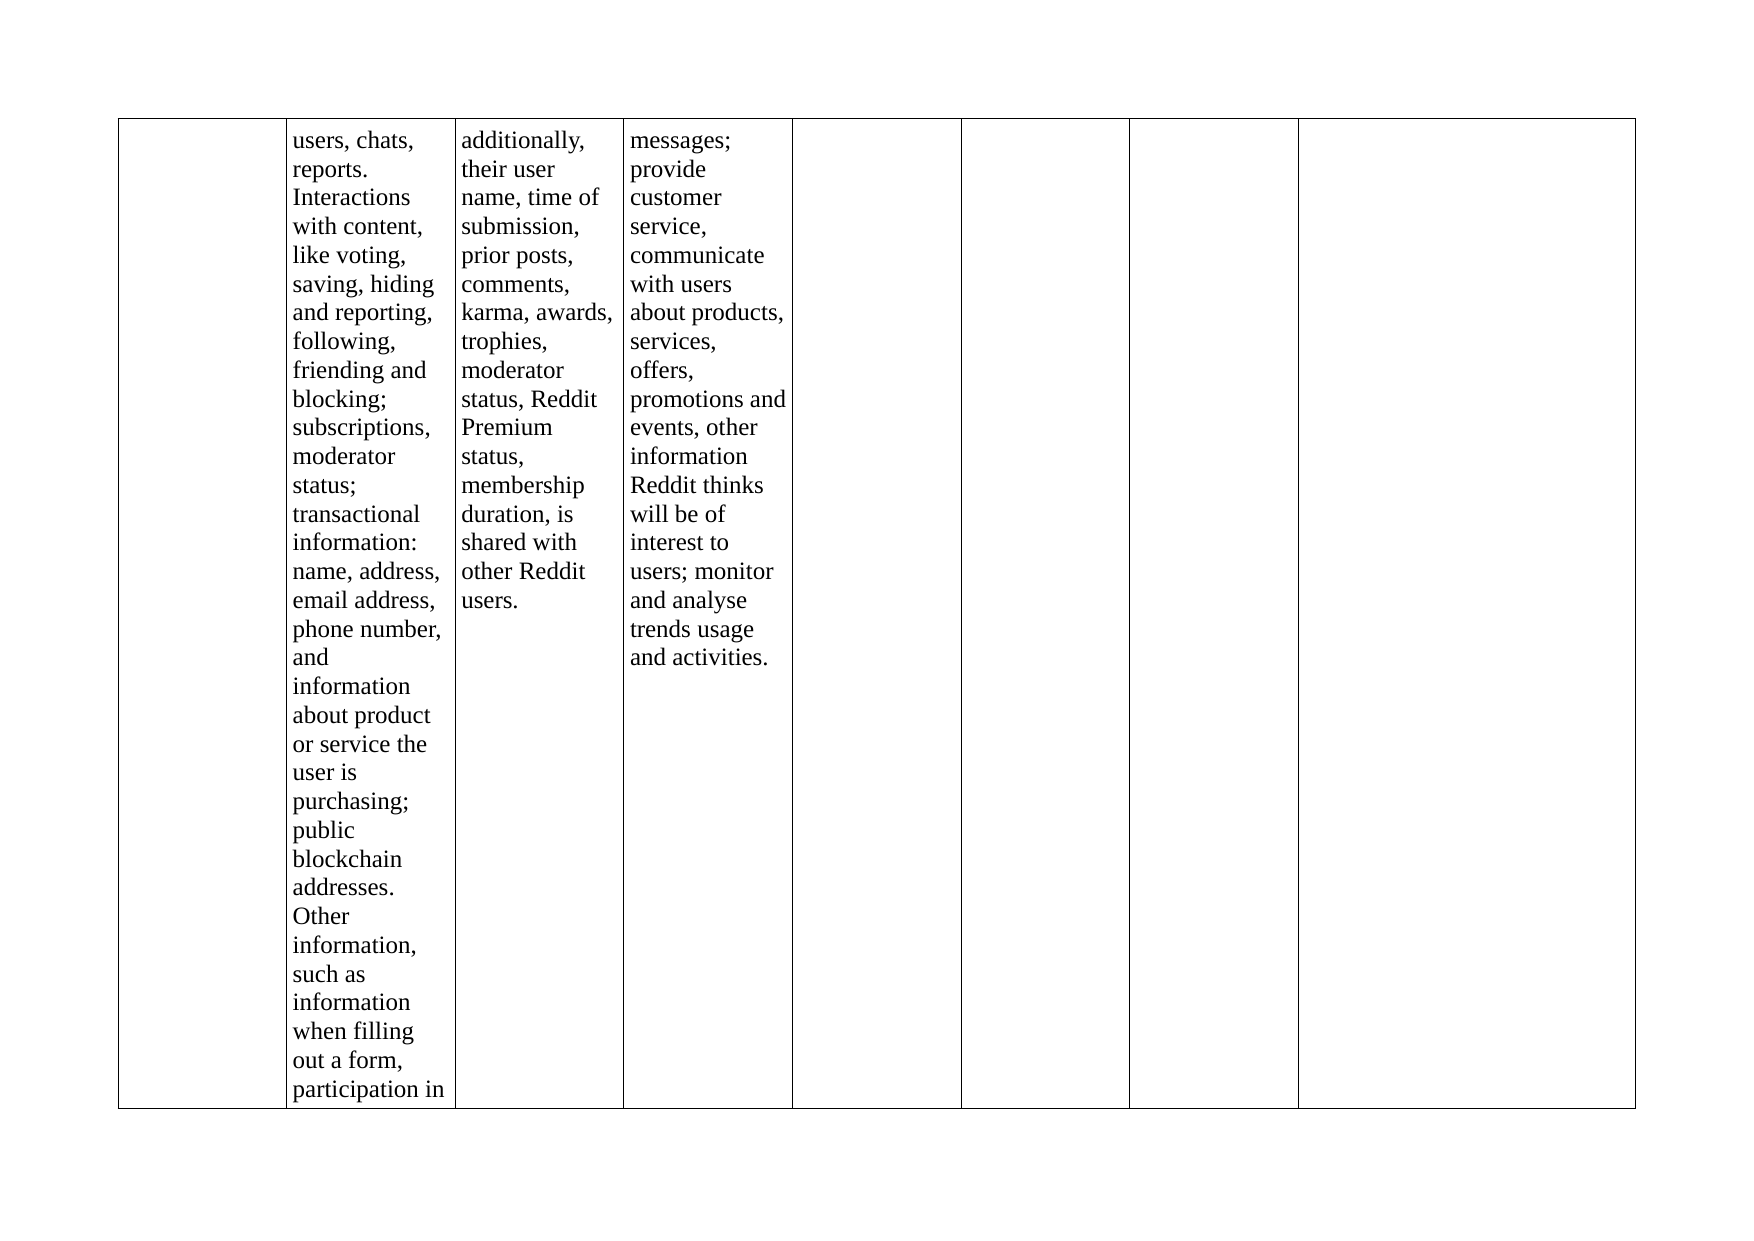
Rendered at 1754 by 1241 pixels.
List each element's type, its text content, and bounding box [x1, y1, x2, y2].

table_cell users, chats, reports. Interactions with content, like voting, saving, hiding and reporting, following, friending and blocking; subscriptions, moderator status; transactional information: name, address, email address, phone number, and information about product or service the user is purchasing; public blockchain addresses. Other information, such as information when filling out a form, participation in [287, 119, 455, 1108]
table_cell [119, 119, 286, 1108]
table_cell [1299, 119, 1635, 1108]
table_cell [962, 119, 1129, 1108]
table_cell [793, 119, 961, 1108]
table_cell additionally, their user name, time of submission, prior posts, comments, karma, awards, trophies, moderator status, Reddit Premium status, membership duration, is shared with other Reddit users. [456, 119, 623, 1108]
table_cell messages; provide customer service, communicate with users about products, services, offers, promotions and events, other information Reddit thinks will be of interest to users; monitor and analyse trends usage and activities. [624, 119, 792, 1108]
table_cell [1130, 119, 1298, 1108]
